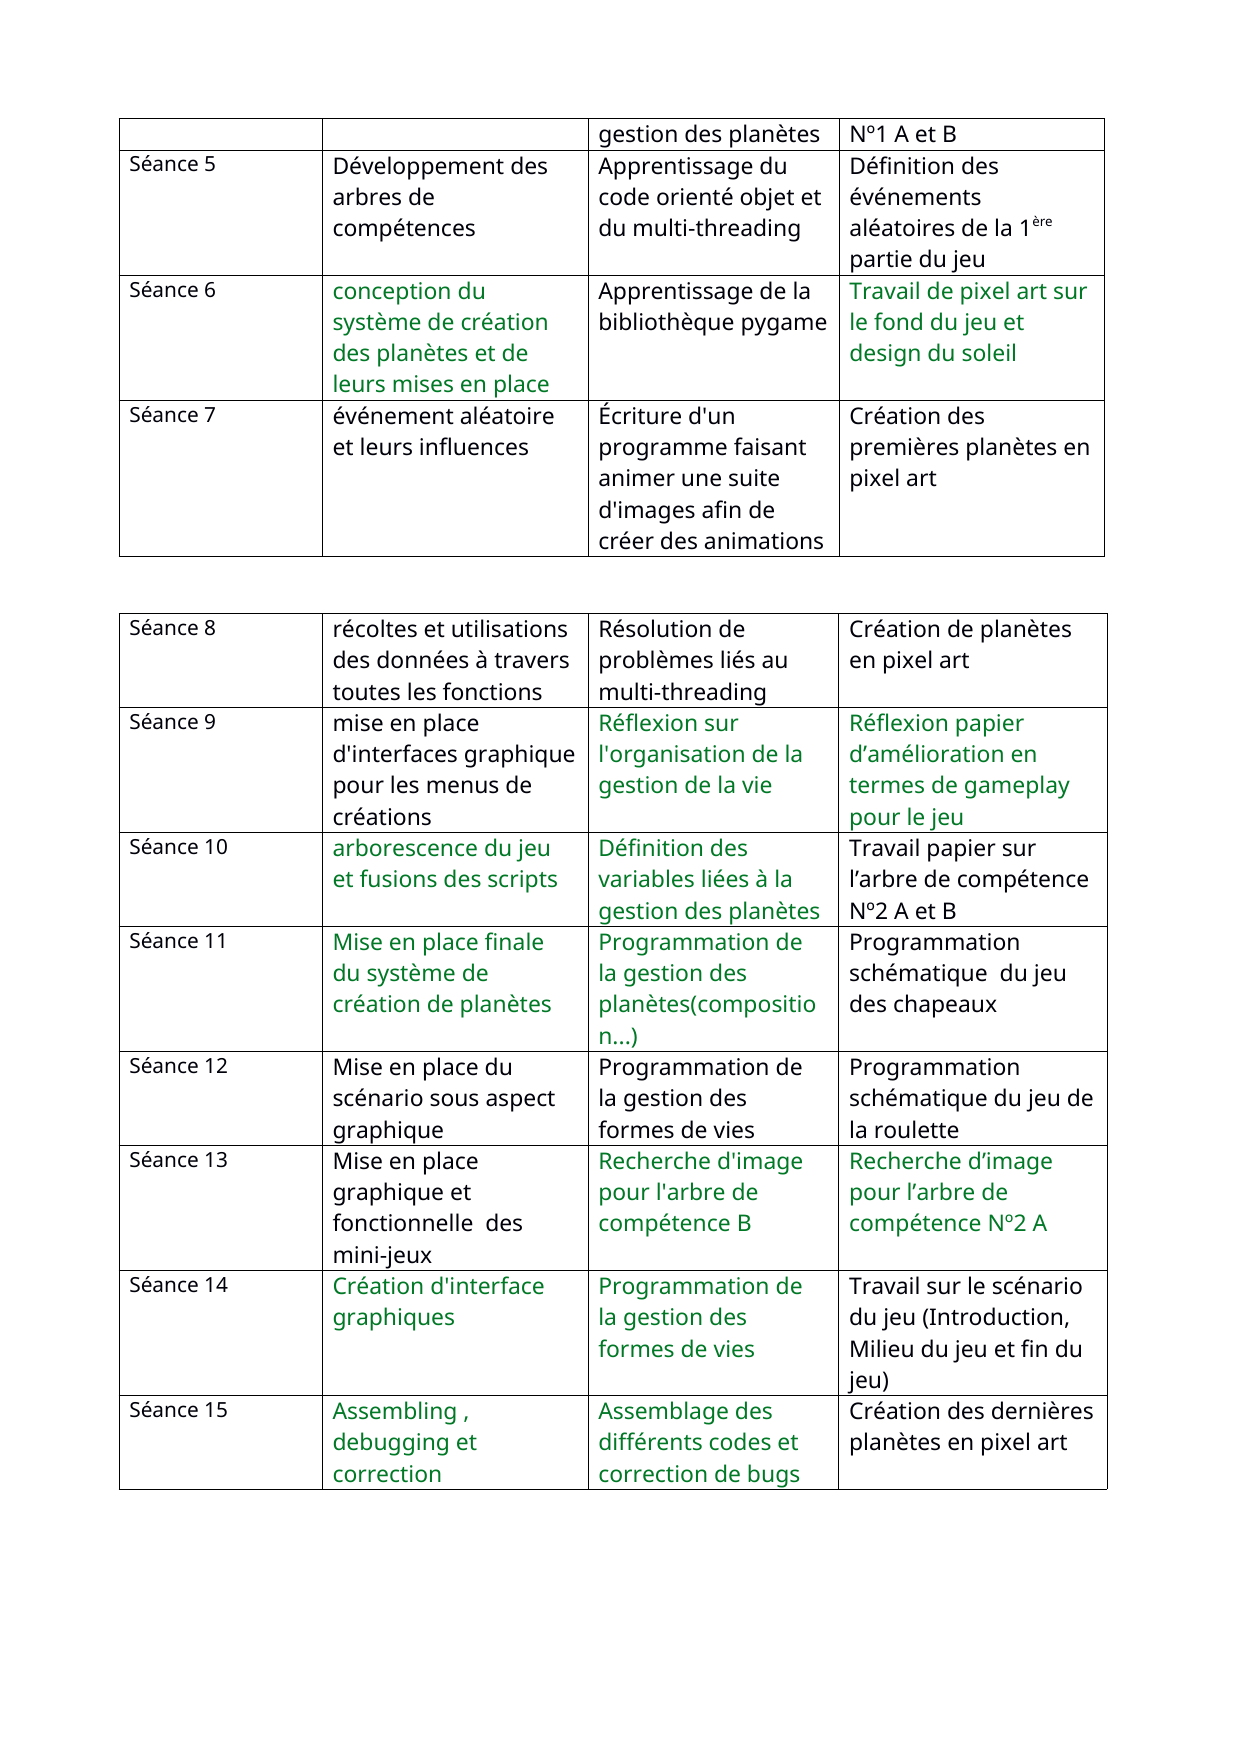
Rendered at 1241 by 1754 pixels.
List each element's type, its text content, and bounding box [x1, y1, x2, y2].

table_cell Création des premières planètes en pixel art [840, 401, 1104, 556]
table_cell Mise en place graphique et fonctionnelle des mini-jeux [323, 1146, 588, 1270]
table_cell Séance 6 [120, 276, 322, 400]
table_cell Développement des arbres de compétences [323, 151, 588, 274]
table_cell Séance 9 [120, 708, 322, 832]
table_header Création de planètes en pixel art [839, 614, 1107, 707]
table_header récoltes et utilisations des données à travers toutes les fonctions [323, 614, 588, 707]
table_cell Travail sur le scénario du jeu (Introduction, Milieu du jeu et fin du jeu) [839, 1271, 1107, 1395]
table_cell gestion des planètes [589, 119, 839, 149]
table_cell Nº1 A et B [840, 119, 1104, 149]
table_cell Séance 5 [120, 151, 322, 274]
table_cell Séance 7 [120, 401, 322, 556]
table_cell Mise en place finale du système de création de planètes [323, 927, 588, 1051]
table_cell Assembling , debugging et correction [323, 1396, 588, 1489]
table_cell Écriture d'un programme faisant animer une suite d'images afin de créer des animations [589, 401, 839, 556]
table_cell Programmation schématique du jeu des chapeaux [839, 927, 1107, 1051]
table_cell Réflexion sur l'organisation de la gestion de la vie [589, 708, 838, 832]
table_cell Programmation schématique du jeu de la roulette [839, 1052, 1107, 1145]
table_cell Création d'interface graphiques [323, 1271, 588, 1395]
table_cell Recherche d’image pour l’arbre de compétence Nº2 A [839, 1146, 1107, 1270]
table_cell conception du système de création des planètes et de leurs mises en place [323, 276, 588, 400]
table_cell [120, 119, 322, 149]
table_cell Travail de pixel art sur le fond du jeu et design du soleil [840, 276, 1104, 400]
table_cell événement aléatoire et leurs influences [323, 401, 588, 556]
table_cell mise en place d'interfaces graphique pour les menus de créations [323, 708, 588, 832]
table_cell Séance 11 [120, 927, 322, 1051]
table_cell [323, 119, 588, 149]
table_cell Création des dernières planètes en pixel art [839, 1396, 1107, 1489]
table_cell Séance 13 [120, 1146, 322, 1270]
table_cell Réflexion papier d’amélioration en termes de gameplay pour le jeu [839, 708, 1107, 832]
table_cell Assemblage des différents codes et correction de bugs [589, 1396, 838, 1489]
table_cell Programmation de la gestion des planètes(composition...) [589, 927, 838, 1051]
table_header Séance 8 [120, 614, 322, 707]
table_cell Définition des variables liées à la gestion des planètes [589, 833, 838, 926]
table_cell Séance 14 [120, 1271, 322, 1395]
table_cell Apprentissage du code orienté objet et du multi-threading [589, 151, 839, 274]
table_cell Programmation de la gestion des formes de vies [589, 1271, 838, 1395]
table_cell Séance 15 [120, 1396, 322, 1489]
table_cell Recherche d'image pour l'arbre de compétence B [589, 1146, 838, 1270]
table_cell Programmation de la gestion des formes de vies [589, 1052, 838, 1145]
table_cell Séance 10 [120, 833, 322, 926]
table_cell Mise en place du scénario sous aspect graphique [323, 1052, 588, 1145]
table_cell Définition des événements aléatoires de la 1ère partie du jeu [840, 151, 1104, 274]
table_header Résolution de problèmes liés au multi-threading [589, 614, 838, 707]
table_cell Séance 12 [120, 1052, 322, 1145]
table_cell Travail papier sur l’arbre de compétence Nº2 A et B [839, 833, 1107, 926]
table_cell arborescence du jeu et fusions des scripts [323, 833, 588, 926]
table_cell Apprentissage de la bibliothèque pygame [589, 276, 839, 400]
